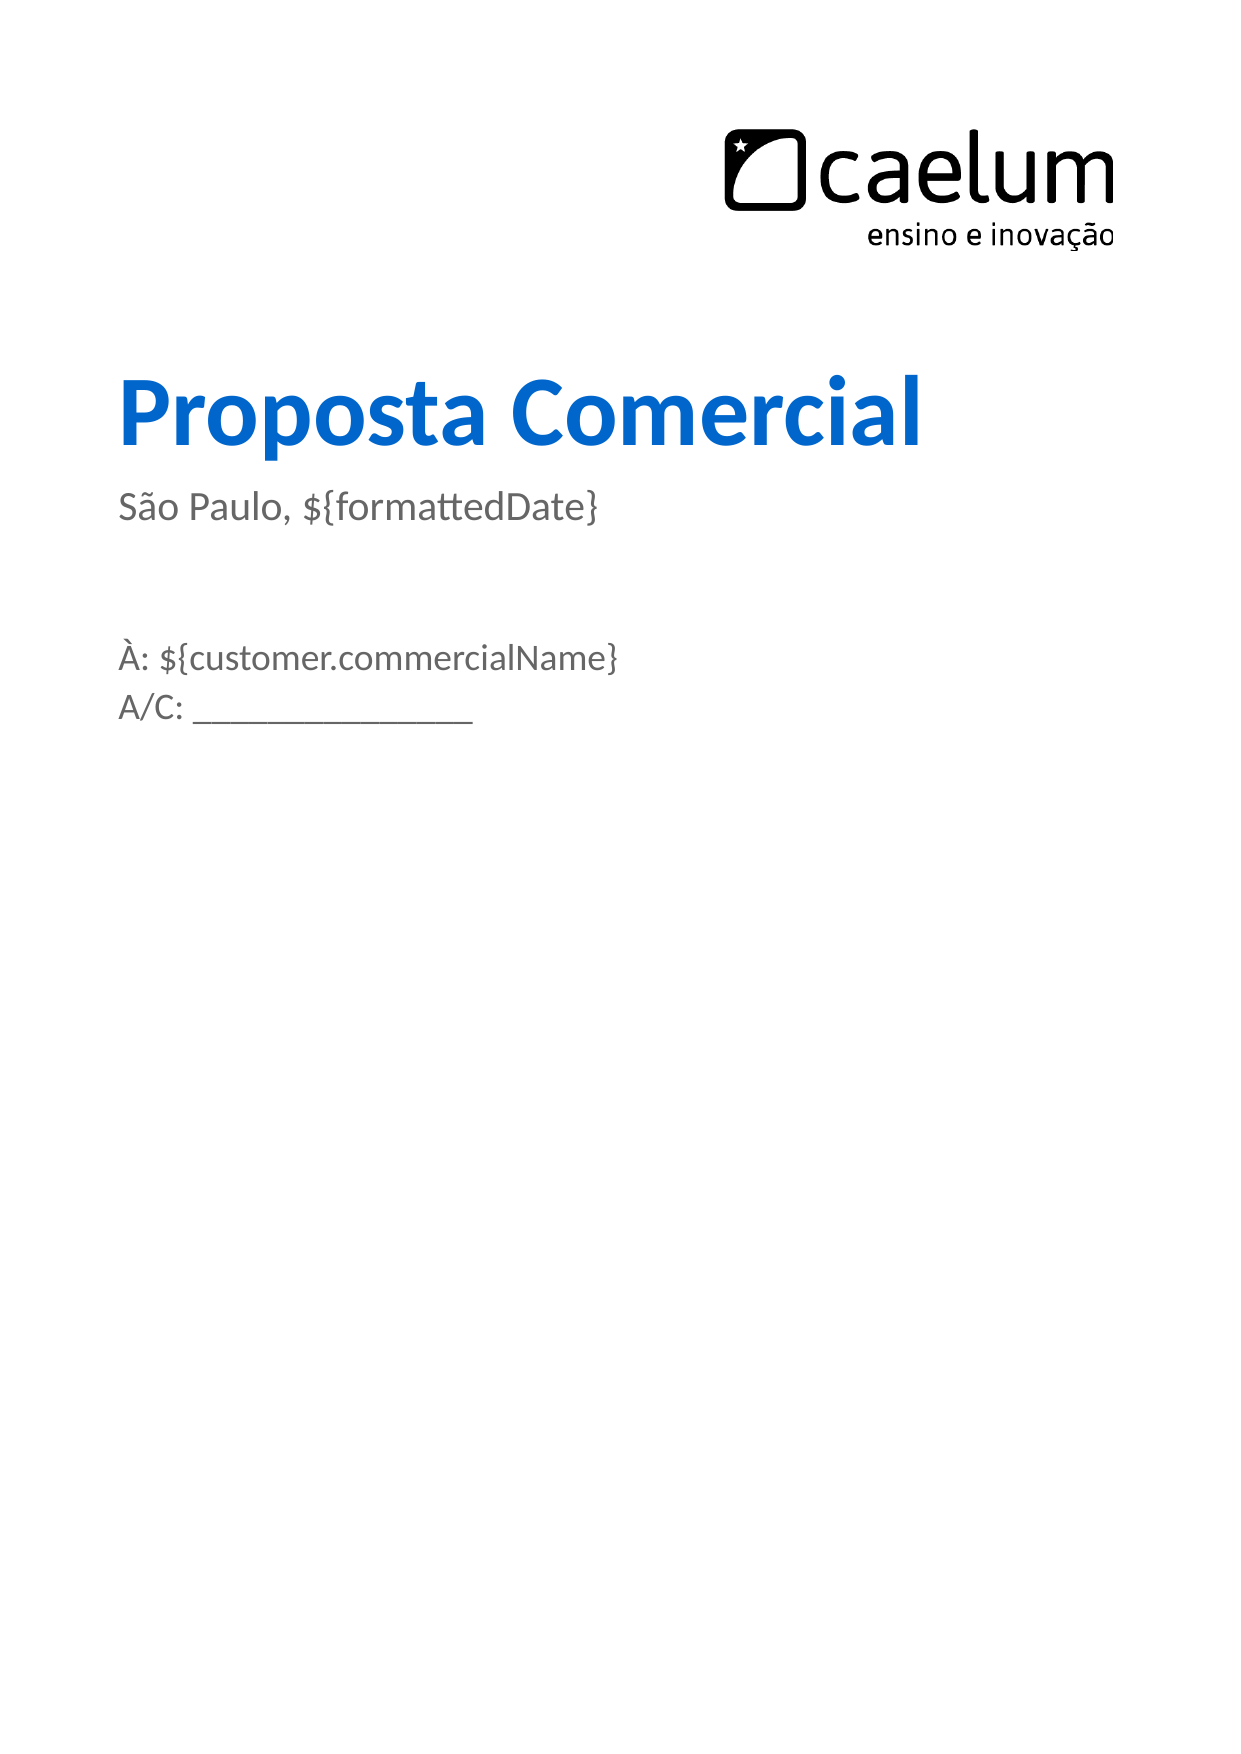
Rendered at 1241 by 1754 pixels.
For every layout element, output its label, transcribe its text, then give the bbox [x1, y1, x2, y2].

text Proposta Comercial [118, 348, 1122, 470]
text A/C: _______________ [118, 683, 1122, 729]
text São Paulo, ${formattedDate} [118, 480, 1122, 531]
picture [724, 129, 1113, 251]
text À: ${customer.commercialName} [118, 634, 1122, 679]
